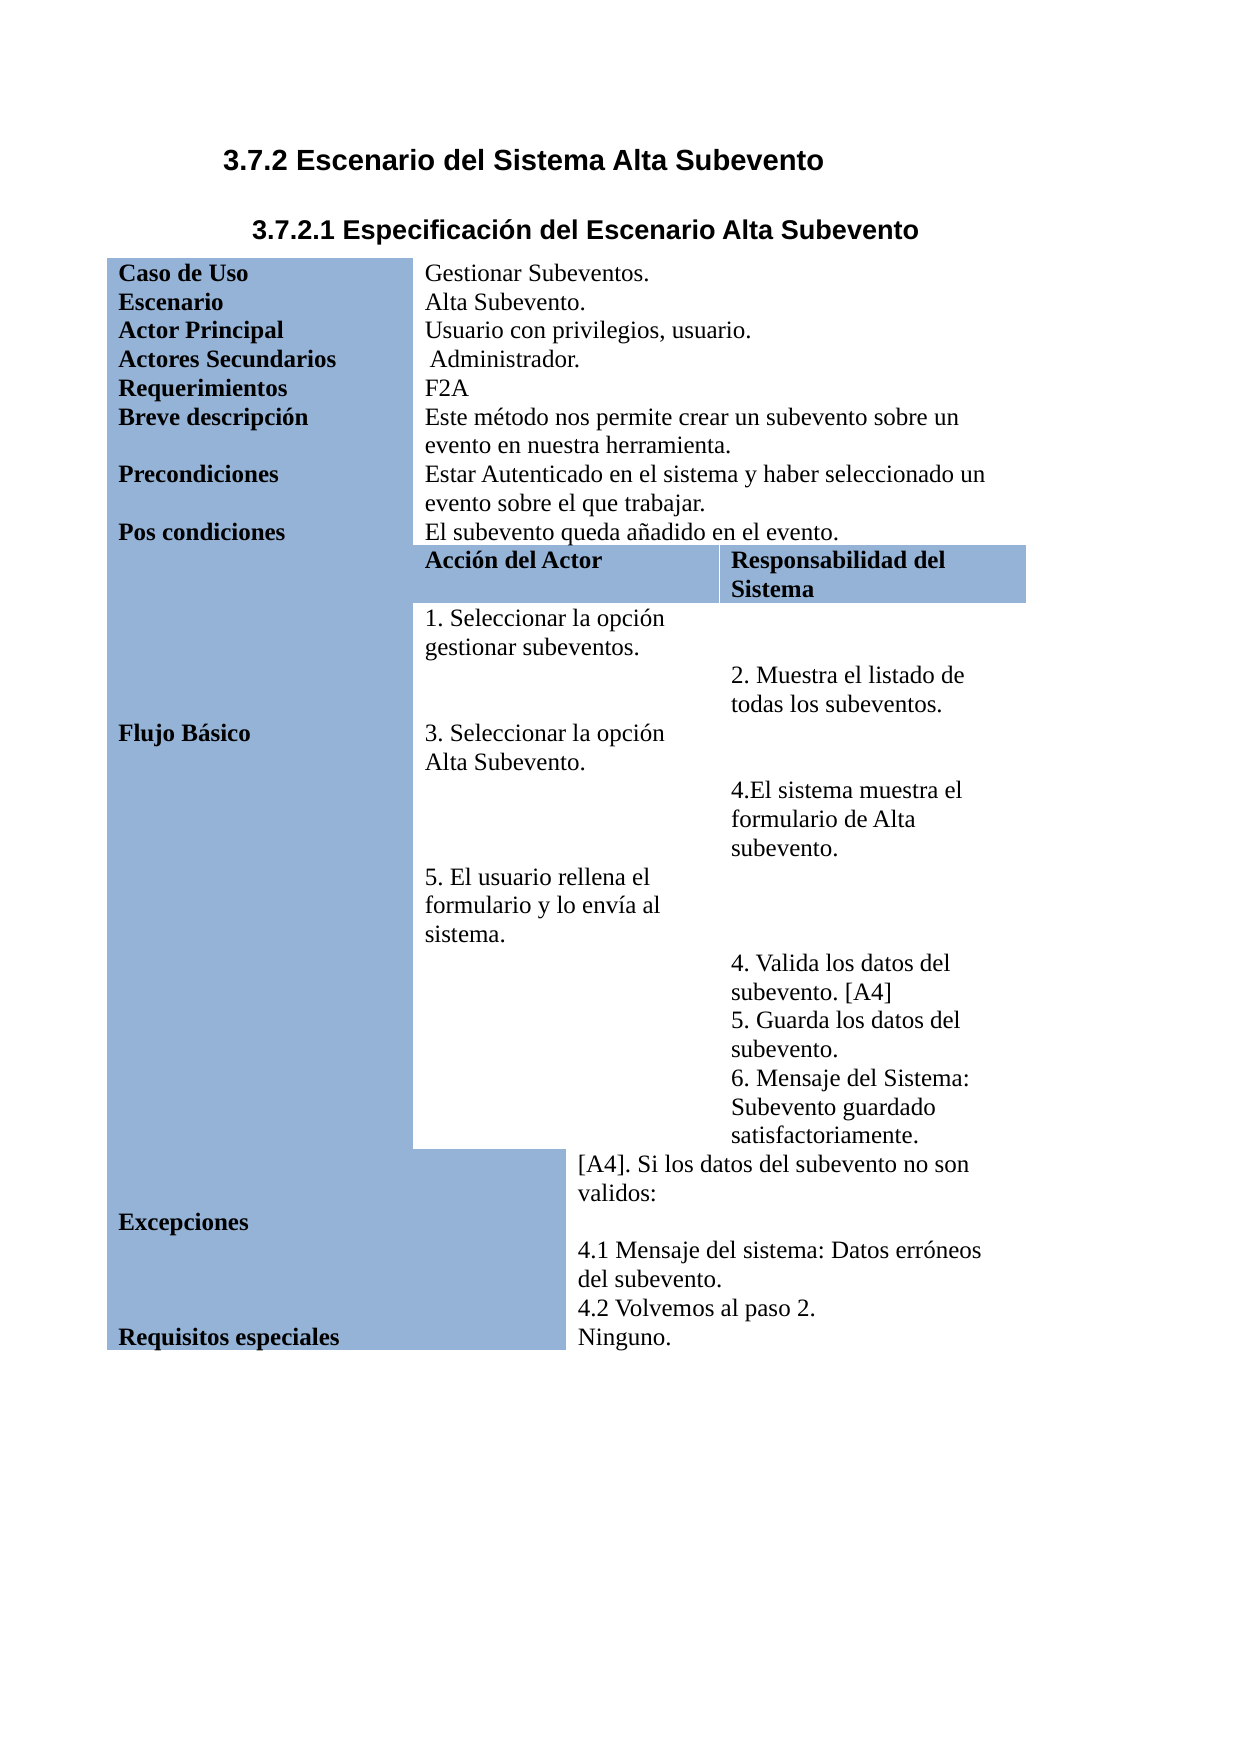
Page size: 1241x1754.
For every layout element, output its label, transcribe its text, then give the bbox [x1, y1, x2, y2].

table_cell 5. El usuario rellena el formulario y lo envía al sistema. [413, 862, 719, 948]
table_cell Administrador. [413, 344, 1026, 373]
table_cell El subevento queda añadido en el evento. [413, 517, 1026, 545]
table_cell [720, 718, 1026, 775]
table_cell Escenario [107, 287, 413, 315]
table_header Gestionar Subeventos. [413, 258, 1026, 287]
table_cell 6. Mensaje del Sistema: Subevento guardado satisfactoriamente. [720, 1063, 1026, 1149]
table_cell Acción del Actor [413, 545, 719, 603]
table_cell 3. Seleccionar la opción Alta Subevento. [413, 718, 719, 775]
table_cell [413, 1063, 719, 1149]
table_cell [413, 775, 719, 862]
table_cell [413, 660, 719, 718]
list Especificación del Escenario Alta Subevento [244, 214, 1122, 245]
table_cell 1. Seleccionar la opción gestionar subeventos. [413, 603, 719, 660]
subtitle Escenario del Sistema Alta Subevento [215, 143, 1122, 177]
table_cell Flujo Básico [107, 545, 413, 1149]
table_cell Actores Secundarios [107, 344, 413, 373]
table_cell Estar Autenticado en el sistema y haber seleccionado un evento sobre el que trabajar. [413, 459, 1026, 517]
table_cell 5. Guarda los datos del subevento. [720, 1005, 1026, 1063]
table_cell Usuario con privilegios, usuario. [413, 315, 1026, 344]
table_header Excepciones [107, 1149, 566, 1322]
table_header [A4]. Si los datos del subevento no son validos: 4.1 Mensaje del sistema: Datos erróneos del subevento. 4.2 Volvemos al paso 2. [566, 1149, 1026, 1322]
table_cell [720, 862, 1026, 948]
table_cell Pos condiciones [107, 517, 413, 545]
table_cell [413, 948, 719, 1005]
table_cell Requerimientos [107, 373, 413, 402]
table_cell Breve descripción [107, 402, 413, 459]
table_cell Alta Subevento. [413, 287, 1026, 315]
table_cell Requisitos especiales [107, 1322, 566, 1350]
table_header Caso de Uso [107, 258, 413, 287]
table_cell 4. Valida los datos del subevento. [A4] [720, 948, 1026, 1005]
table_cell 2. Muestra el listado de todas los subeventos. [720, 660, 1026, 718]
table_cell Actor Principal [107, 315, 413, 344]
table_cell F2A [413, 373, 1026, 402]
table_cell [413, 1005, 719, 1063]
table_cell Ninguno. [566, 1322, 1026, 1350]
table_cell Responsabilidad del Sistema [720, 545, 1026, 603]
table_cell 4.El sistema muestra el formulario de Alta subevento. [720, 775, 1026, 862]
table_cell Precondiciones [107, 459, 413, 517]
table_cell [720, 603, 1026, 660]
table_cell Este método nos permite crear un subevento sobre un evento en nuestra herramienta. [413, 402, 1026, 459]
